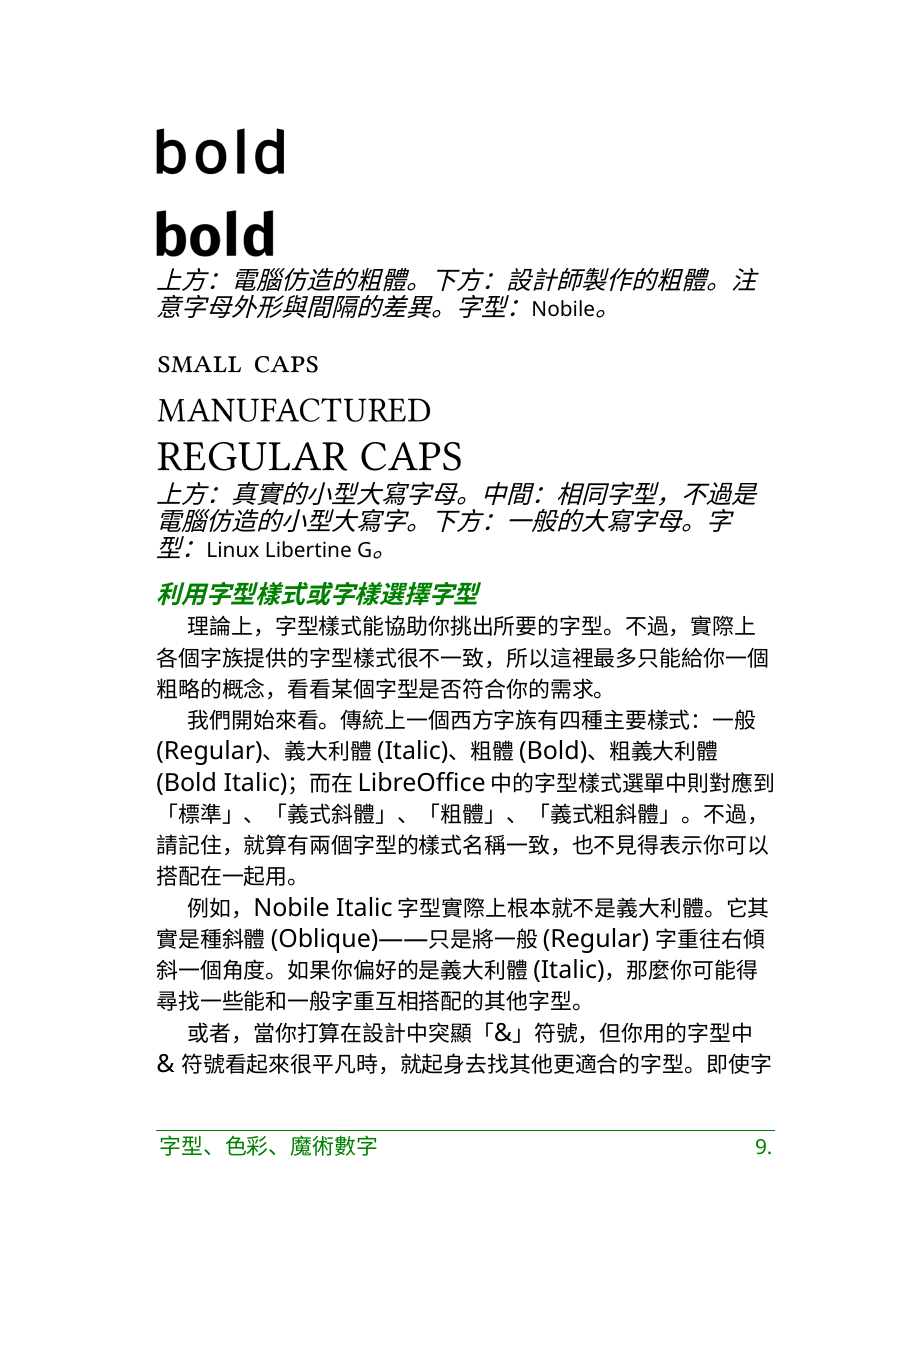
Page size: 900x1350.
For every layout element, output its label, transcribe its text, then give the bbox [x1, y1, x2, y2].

text 或者，當你打算在設計中突顯「&」符號，但你用的字型中 & 符號看起來很平凡時，就起身去找其他更適合的字型。即使字 [156, 1016, 775, 1078]
table_header [156, 354, 775, 474]
text 例如，Nobile Italic字型實際上根本就不是義大利體。它其實是種斜體 (Oblique)——只是將一般 (Regular) 字重往右傾斜一個角度。如果你偏好的是義大利體 (Italic)，那麼你可能得尋找一些能和一般字重互相搭配的其他字型。 [156, 891, 775, 1016]
picture [156, 353, 461, 472]
table_cell 上方：電腦仿造的粗體。下方：設計師製作的粗體。注意字母外形與間隔的差異。字型：Nobile。 [156, 260, 775, 322]
subtitle 利用字型樣式或字樣選擇字型 [156, 578, 775, 610]
picture [156, 125, 285, 258]
table_cell 上方：真實的小型大寫字母。中間：相同字型，不過是電腦仿造的小型大寫字。下方：一般的大寫字母。字型：Linux Libertine G。 [156, 474, 775, 563]
text 理論上，字型樣式能協助你挑出所要的字型。不過，實際上各個字族提供的字型樣式很不一致，所以這裡最多只能給你一個粗略的概念，看看某個字型是否符合你的需求。 [156, 610, 775, 703]
text 我們開始來看。傳統上一個西方字族有四種主要樣式：一般 (Regular)、義大利體 (Italic)、粗體 (Bold)、粗義大利體 (Bold Italic)；而在LibreOffice中的字型樣式選單中則對應到「標準」、「義式斜體」、「粗體」、「義式粗斜體」。不過，請記住，就算有兩個字型的樣式名稱一致，也不見得表示你可以搭配在一起用。 [156, 703, 775, 891]
table_header [156, 125, 775, 260]
